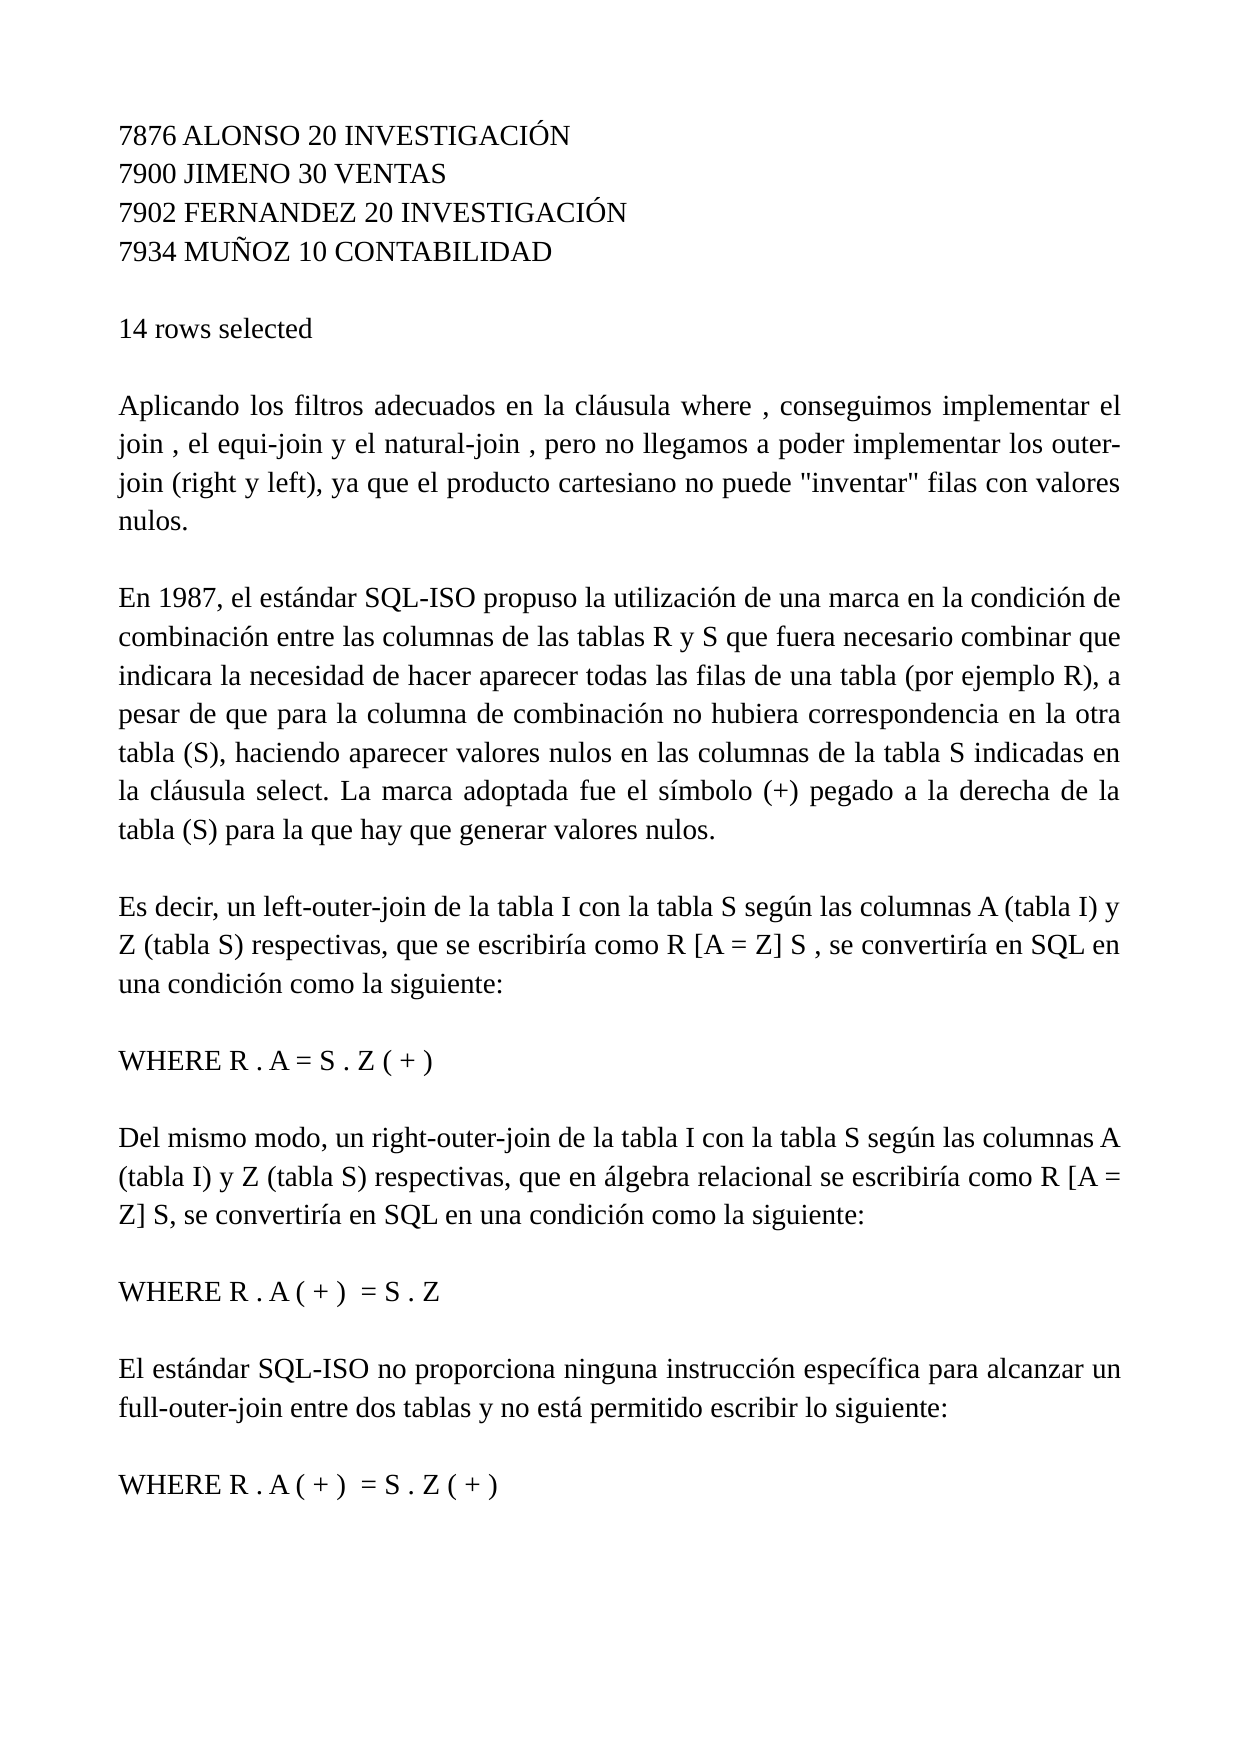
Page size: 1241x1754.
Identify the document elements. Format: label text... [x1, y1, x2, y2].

text Del mismo modo, un right-outer-join de la tabla I con la tabla S según las columnas A (tabla I) y Z (tabla S) respectivas, que en álgebra relacional se escribiría como R [A = Z] S, se convertiría en SQL en una condición como la siguiente: [118, 1120, 1122, 1231]
text El estándar SQL-ISO no proporciona ninguna instrucción específica para alcanzar un full-outer-join entre dos tablas y no está permitido escribir lo siguiente: [118, 1351, 1122, 1423]
text 7934 MUÑOZ 10 CONTABILIDAD [118, 234, 1122, 267]
text En 1987, el estándar SQL-ISO propuso la utilización de una marca en la condición de combinación entre las columnas de las tablas R y S que fuera necesario combinar que indicara la necesidad de hacer aparecer todas las filas de una tabla (por ejemplo R), a pesar de que para la columna de combinación no hubiera correspondencia en la otra tabla (S), haciendo aparecer valores nulos en las columnas de la tabla S indicadas en la cláusula select. La marca adoptada fue el símbolo (+) pegado a la derecha de la tabla (S) para la que hay que generar valores nulos. [118, 581, 1122, 845]
text 14 rows selected [118, 311, 1122, 344]
text WHERE R . A ( + ) = S . Z [118, 1274, 1122, 1308]
text Aplicando los filtros adecuados en la cláusula where , conseguimos implementar el join , el equi-join y el natural-join , pero no llegamos a poder implementar los outer-join (right y left), ya que el producto cartesiano no puede "inventar" filas con valores nulos. [118, 388, 1122, 537]
text 7900 JIMENO 30 VENTAS [118, 157, 1122, 190]
text WHERE R . A = S . Z ( + ) [118, 1043, 1122, 1077]
text Es decir, un left-outer-join de la tabla I con la tabla S según las columnas A (tabla I) y Z (tabla S) respectivas, que se escribiría como R [A = Z] S , se convertiría en SQL en una condición como la siguiente: [118, 889, 1122, 999]
text 7902 FERNANDEZ 20 INVESTIGACIÓN [118, 195, 1122, 229]
text 7876 ALONSO 20 INVESTIGACIÓN [118, 118, 1122, 152]
text WHERE R . A ( + ) = S . Z ( + ) [118, 1467, 1122, 1501]
